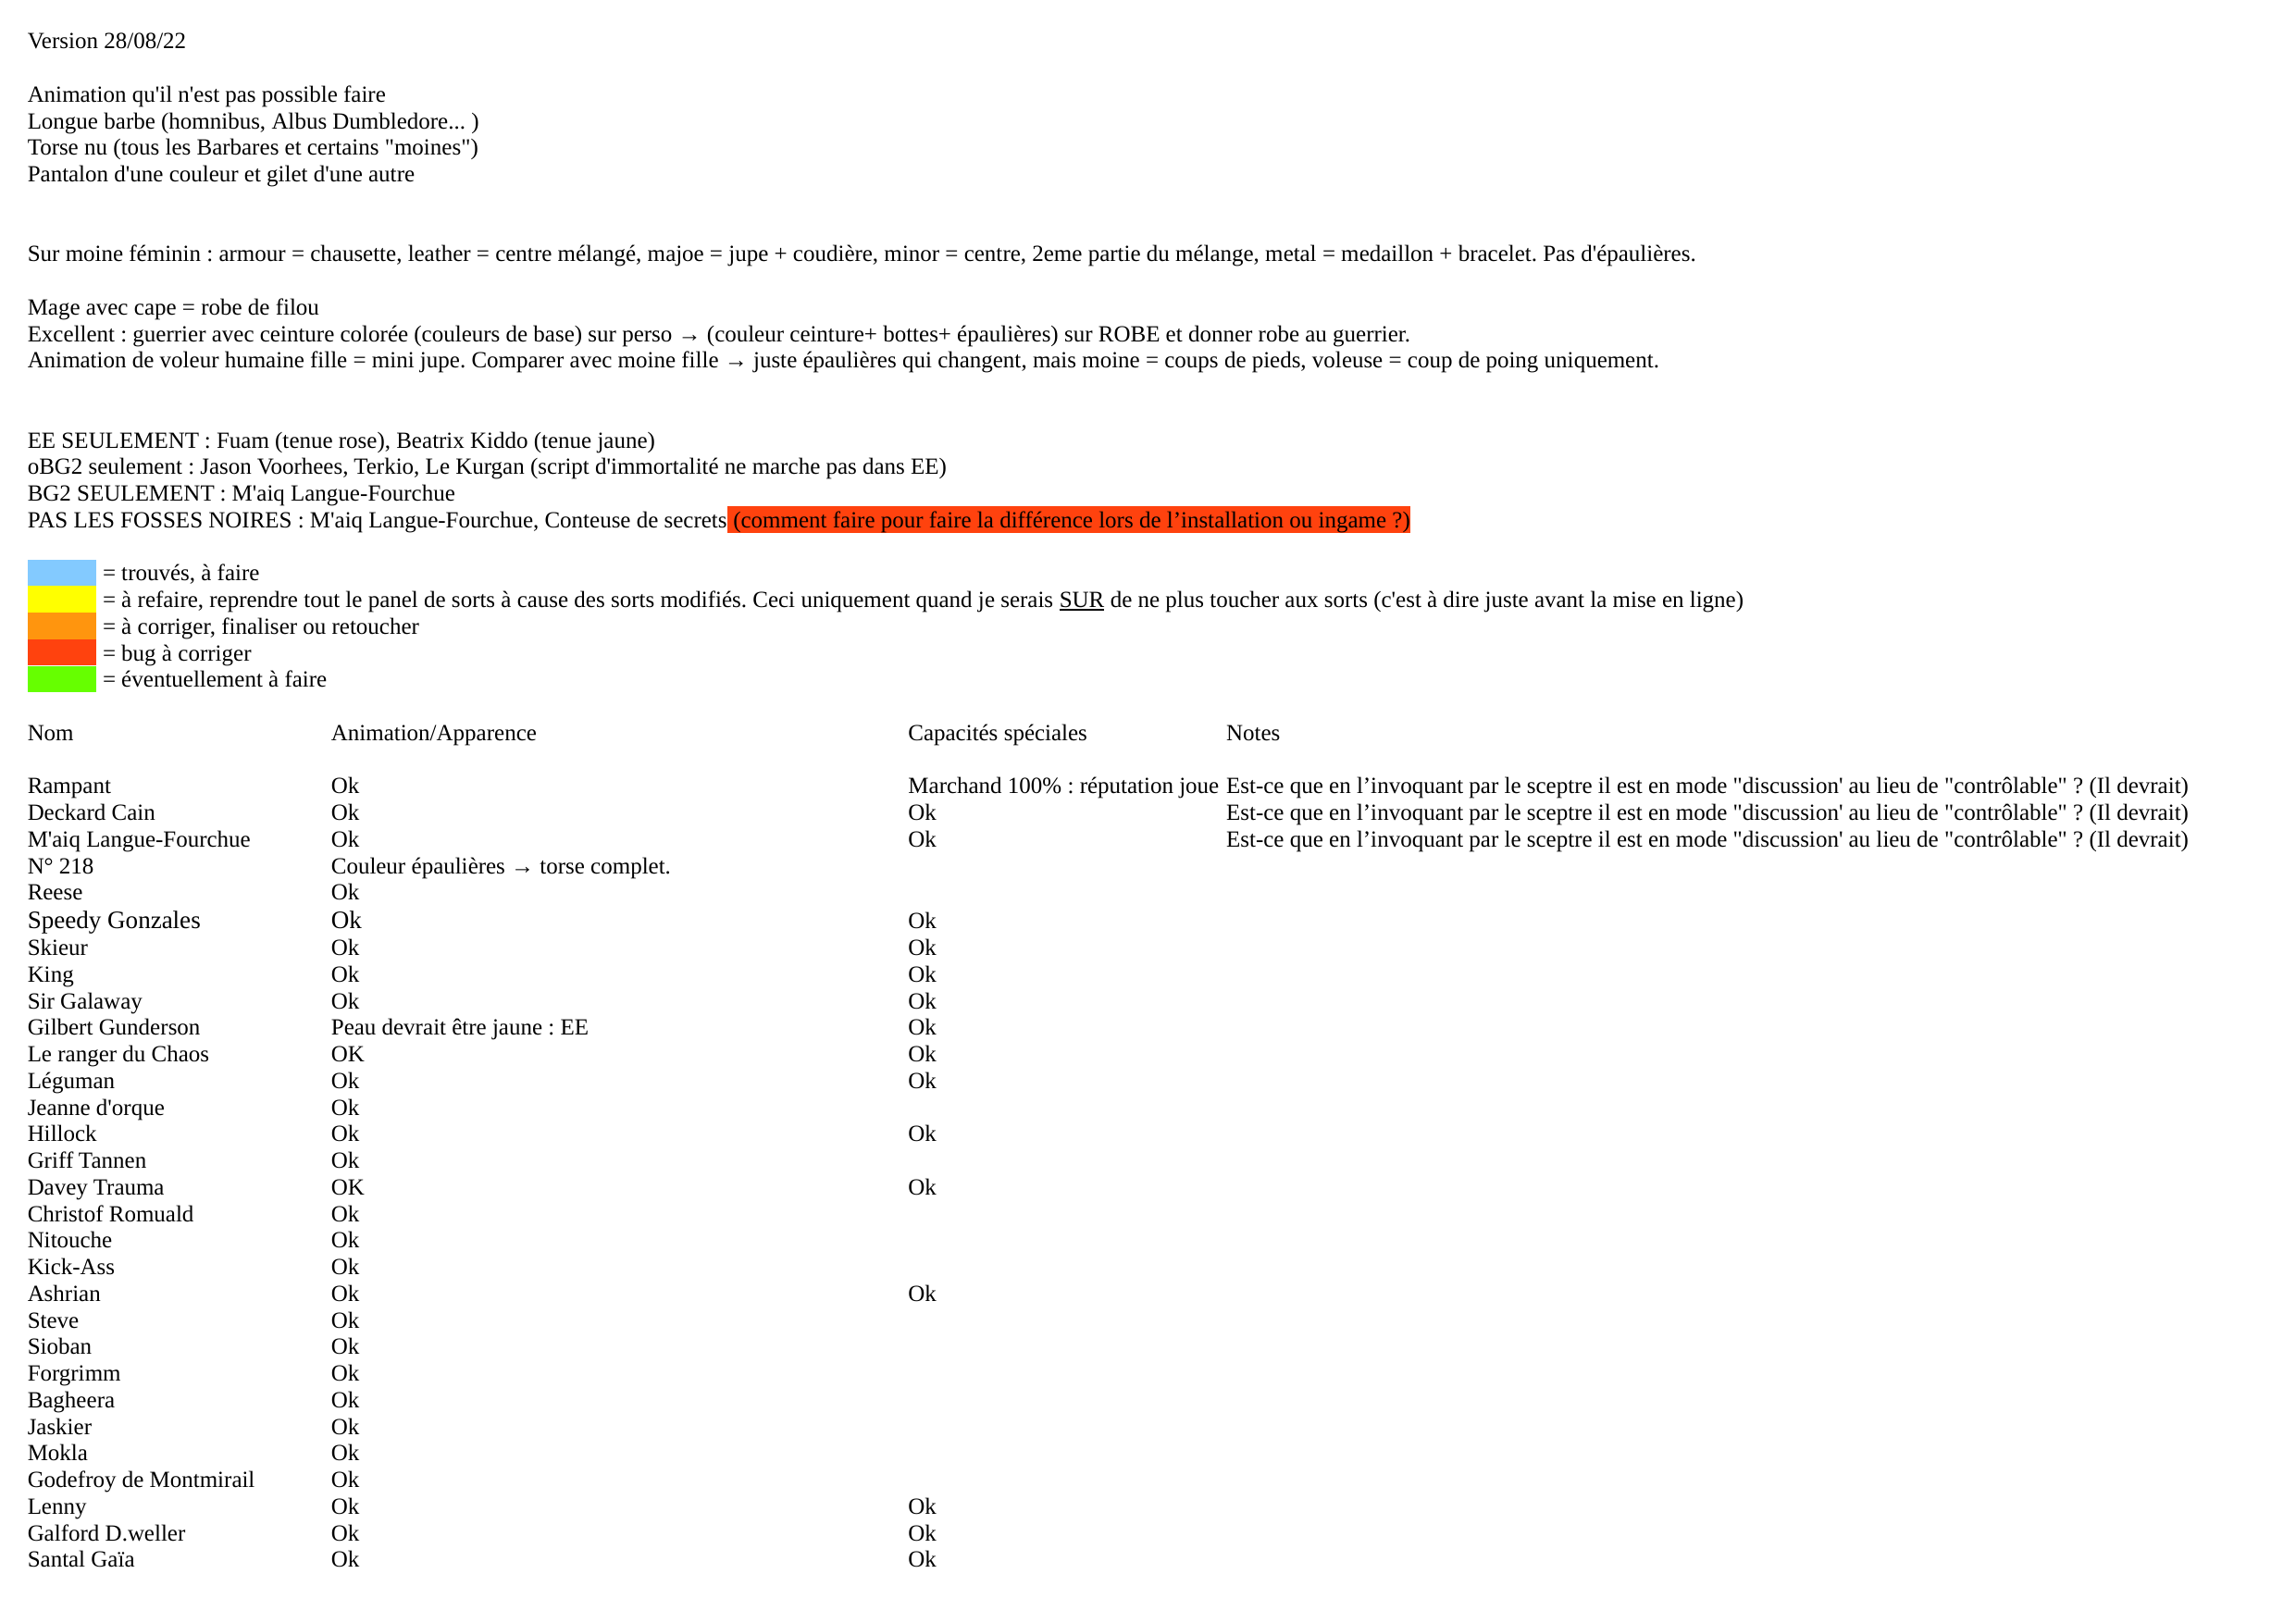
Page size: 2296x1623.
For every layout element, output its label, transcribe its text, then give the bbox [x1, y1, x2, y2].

text Griff Tannen Ok [27, 1146, 2268, 1173]
text Pantalon d'une couleur et gilet d'une autre [27, 160, 2268, 187]
text Mokla Ok [27, 1440, 2268, 1466]
text = bug à corriger [27, 639, 2268, 665]
text BG2 SEULEMENT : M'aiq Langue-Fourchue [27, 479, 2268, 506]
text Jaskier Ok [27, 1413, 2268, 1440]
text Lenny Ok Ok [27, 1493, 2268, 1519]
text Skieur Ok Ok [27, 934, 2268, 960]
text Davey Trauma OK Ok [27, 1173, 2268, 1200]
text Rampant Ok Marchand 100% : réputation joue Est-ce que en l’invoquant par le sceptre il est en mode "discussion' au lieu de "contrôlable" ? (Il devrait) [27, 772, 2268, 799]
text = trouvés, à faire [27, 559, 2268, 586]
text = à refaire, reprendre tout le panel de sorts à cause des sorts modifiés. Ceci uniquement quand je serais SUR de ne plus toucher aux sorts (c'est à dire juste avant la mise en ligne) [27, 586, 2268, 613]
text Godefroy de Montmirail Ok [27, 1466, 2268, 1493]
text Christof Romuald Ok [27, 1200, 2268, 1227]
text Reese Ok [27, 878, 2268, 905]
text Ashrian Ok Ok [27, 1280, 2268, 1307]
text Bagheera Ok [27, 1386, 2268, 1413]
text N° 218 Couleur épaulières → torse complet. [27, 852, 2268, 878]
text = éventuellement à faire [27, 665, 2268, 692]
text Torse nu (tous les Barbares et certains "moines") [27, 133, 2268, 160]
text Nitouche Ok [27, 1227, 2268, 1253]
text Hillock Ok Ok [27, 1121, 2268, 1146]
text Forgrimm Ok [27, 1359, 2268, 1386]
text M'aiq Langue-Fourchue Ok Ok Est-ce que en l’invoquant par le sceptre il est en mode "discussion' au lieu de "contrôlable" ? (Il devrait) [27, 825, 2268, 852]
text Sioban Ok [27, 1333, 2268, 1359]
text Gilbert Gunderson Peau devrait être jaune : EE Ok [27, 1014, 2268, 1040]
text EE SEULEMENT : Fuam (tenue rose), Beatrix Kiddo (tenue jaune) [27, 427, 2268, 452]
text Animation qu'il n'est pas possible faire [27, 81, 2268, 107]
text Galford D.weller Ok Ok [27, 1519, 2268, 1546]
text Version 28/08/22 [27, 27, 2268, 54]
text Sur moine féminin : armour = chausette, leather = centre mélangé, majoe = jupe + coudière, minor = centre, 2eme partie du mélange, metal = medaillon + bracelet. Pas d'épaulières. [27, 240, 2268, 266]
text Jeanne d'orque Ok [27, 1094, 2268, 1121]
text Excellent : guerrier avec ceinture colorée (couleurs de base) sur perso → (couleur ceinture+ bottes+ épaulières) sur ROBE et donner robe au guerrier. [27, 320, 2268, 346]
text Speedy Gonzales Ok Ok [27, 905, 2268, 934]
text Animation de voleur humaine fille = mini jupe. Comparer avec moine fille → juste épaulières qui changent, mais moine = coups de pieds, voleuse = coup de poing uniquement. [27, 346, 2268, 373]
text PAS LES FOSSES NOIRES : M'aiq Langue-Fourchue, Conteuse de secrets (comment faire pour faire la différence lors de l’installation ou ingame ?) [27, 506, 2268, 533]
text = à corriger, finaliser ou retoucher [27, 613, 2268, 639]
text Deckard Cain Ok Ok Est-ce que en l’invoquant par le sceptre il est en mode "discussion' au lieu de "contrôlable" ? (Il devrait) [27, 799, 2268, 825]
text Steve Ok [27, 1307, 2268, 1333]
text Longue barbe (homnibus, Albus Dumbledore... ) [27, 107, 2268, 133]
text King Ok Ok [27, 960, 2268, 987]
text Santal Gaïa Ok Ok [27, 1546, 2268, 1572]
text Le ranger du Chaos OK Ok [27, 1040, 2268, 1067]
text oBG2 seulement : Jason Voorhees, Terkio, Le Kurgan (script d'immortalité ne marche pas dans EE) [27, 452, 2268, 479]
text Léguman Ok Ok [27, 1067, 2268, 1094]
text Kick-Ass Ok [27, 1253, 2268, 1280]
text Nom Animation/Apparence Capacités spéciales Notes [27, 719, 2268, 746]
text Mage avec cape = robe de filou [27, 293, 2268, 320]
text Sir Galaway Ok Ok [27, 987, 2268, 1014]
